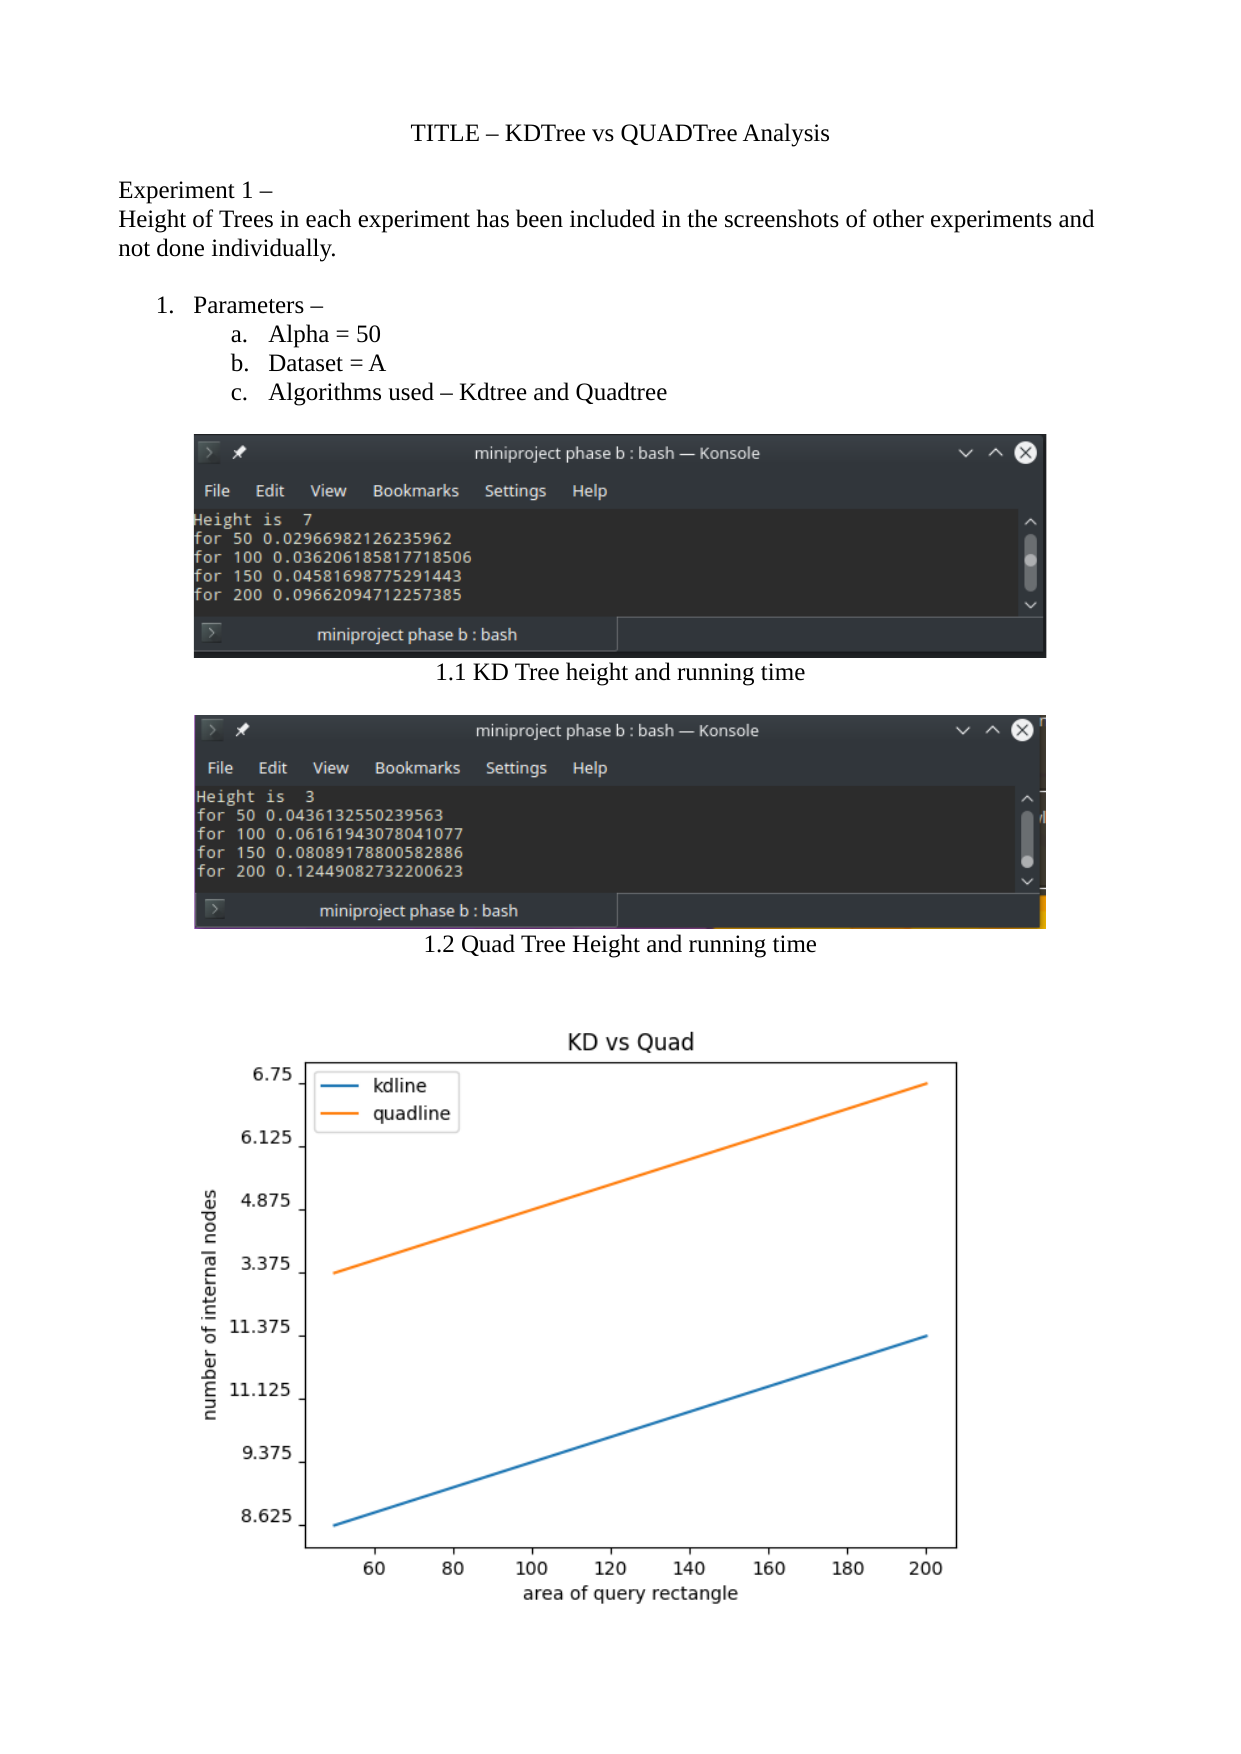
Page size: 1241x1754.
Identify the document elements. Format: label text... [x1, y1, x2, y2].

text Experiment 1 – [118, 176, 1122, 204]
list Dataset = A [231, 348, 1122, 377]
text Height of Trees in each experiment has been included in the screenshots of other experiments and not done individually. [118, 204, 1122, 262]
list Parameters – [156, 291, 1122, 319]
text 1.2 Quad Tree Height and running time [118, 929, 1122, 957]
list Algorithms used – Kdtree and Quadtree [231, 377, 1122, 406]
list Alpha = 50 [231, 319, 1122, 348]
text 1.1 KD Tree height and running time [118, 657, 1122, 686]
text TITLE – KDTree vs QUADTree Analysis [118, 118, 1122, 147]
